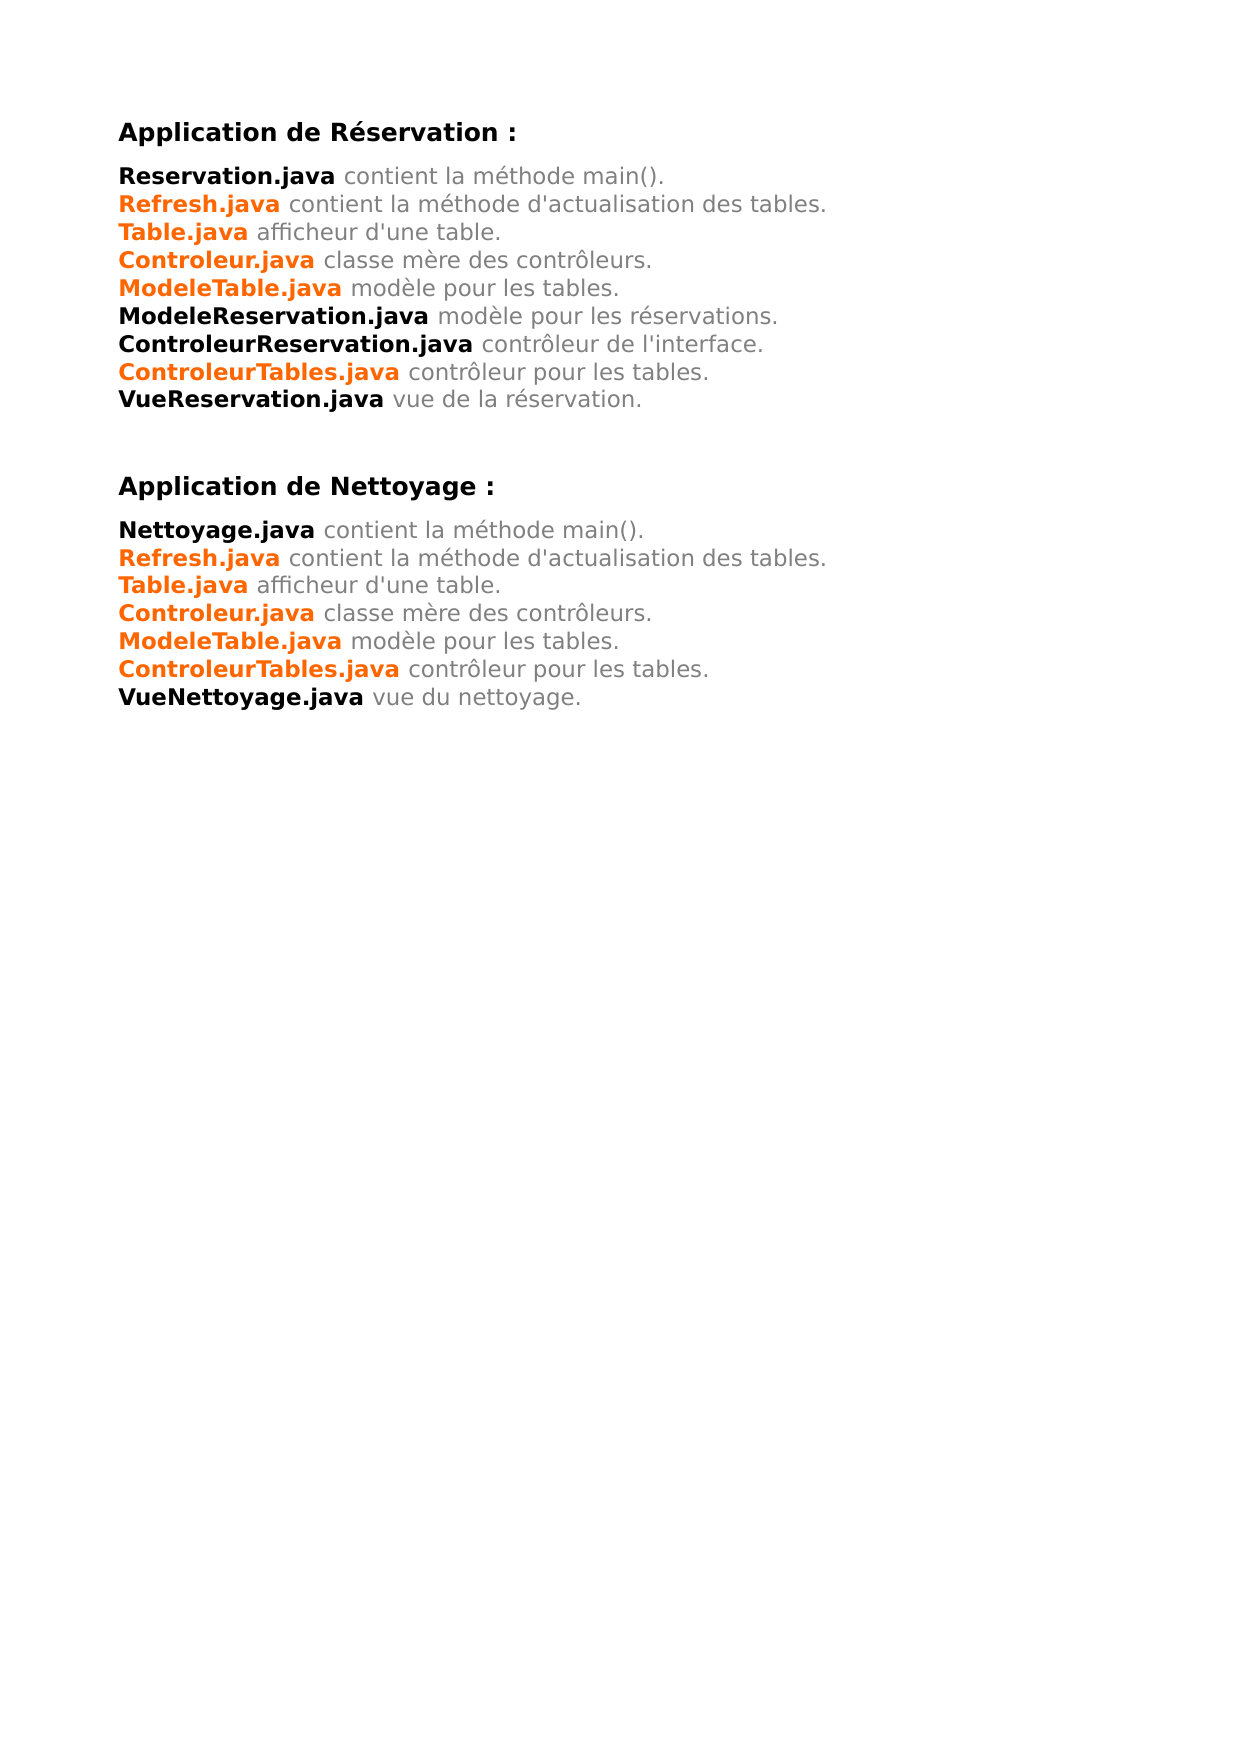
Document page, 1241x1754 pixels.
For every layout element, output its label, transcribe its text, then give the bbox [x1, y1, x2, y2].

text Nettoyage.java contient la méthode main(). Refresh.java contient la méthode d'actualisation des tables. Table.java afficheur d'une table. Controleur.java classe mère des contrôleurs. ModeleTable.java modèle pour les tables. ControleurTables.java contrôleur pour les tables. VueNettoyage.java vue du nettoyage. [118, 517, 1122, 742]
text Application de Nettoyage : [118, 472, 1122, 501]
text Reservation.java contient la méthode main(). Refresh.java contient la méthode d'actualisation des tables. Table.java afficheur d'une table. Controleur.java classe mère des contrôleurs. ModeleTable.java modèle pour les tables. ModeleReservation.java modèle pour les réservations. ControleurReservation.java contrôleur de l'interface. ControleurTables.java contrôleur pour les tables. VueReservation.java vue de la réservation. [118, 163, 1122, 413]
text Application de Réservation : [118, 118, 1122, 147]
